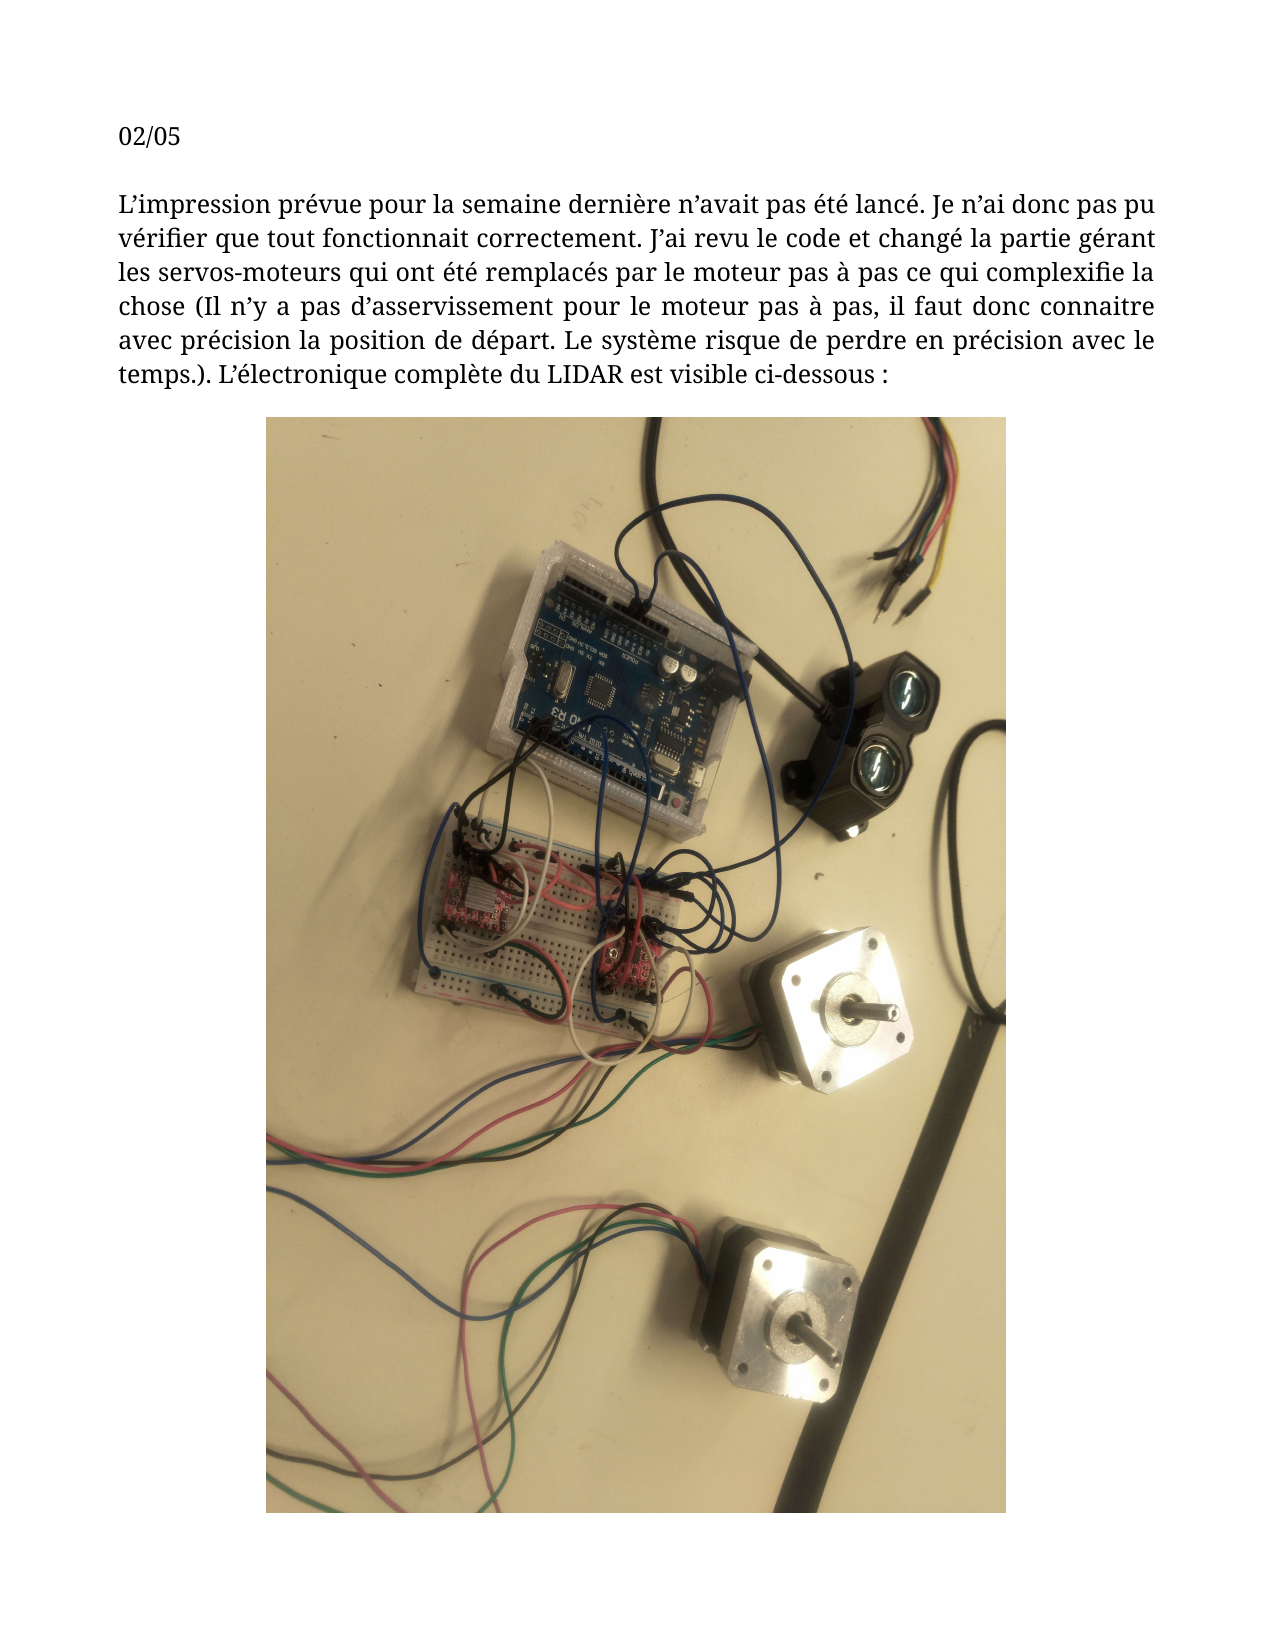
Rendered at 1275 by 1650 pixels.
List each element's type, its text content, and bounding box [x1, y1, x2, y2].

text 02/05 [118, 118, 1157, 152]
picture [266, 417, 1006, 1513]
text L’impression prévue pour la semaine dernière n’avait pas été lancé. Je n’ai donc pas pu vérifier que tout fonctionnait correctement. J’ai revu le code et changé la partie gérant les servos-moteurs qui ont été remplacés par le moteur pas à pas ce qui complexifie la chose (Il n’y a pas d’asservissement pour le moteur pas à pas, il faut donc connaitre avec précision la position de départ. Le système risque de perdre en précision avec le temps.). L’électronique complète du LIDAR est visible ci-dessous : [118, 186, 1157, 391]
